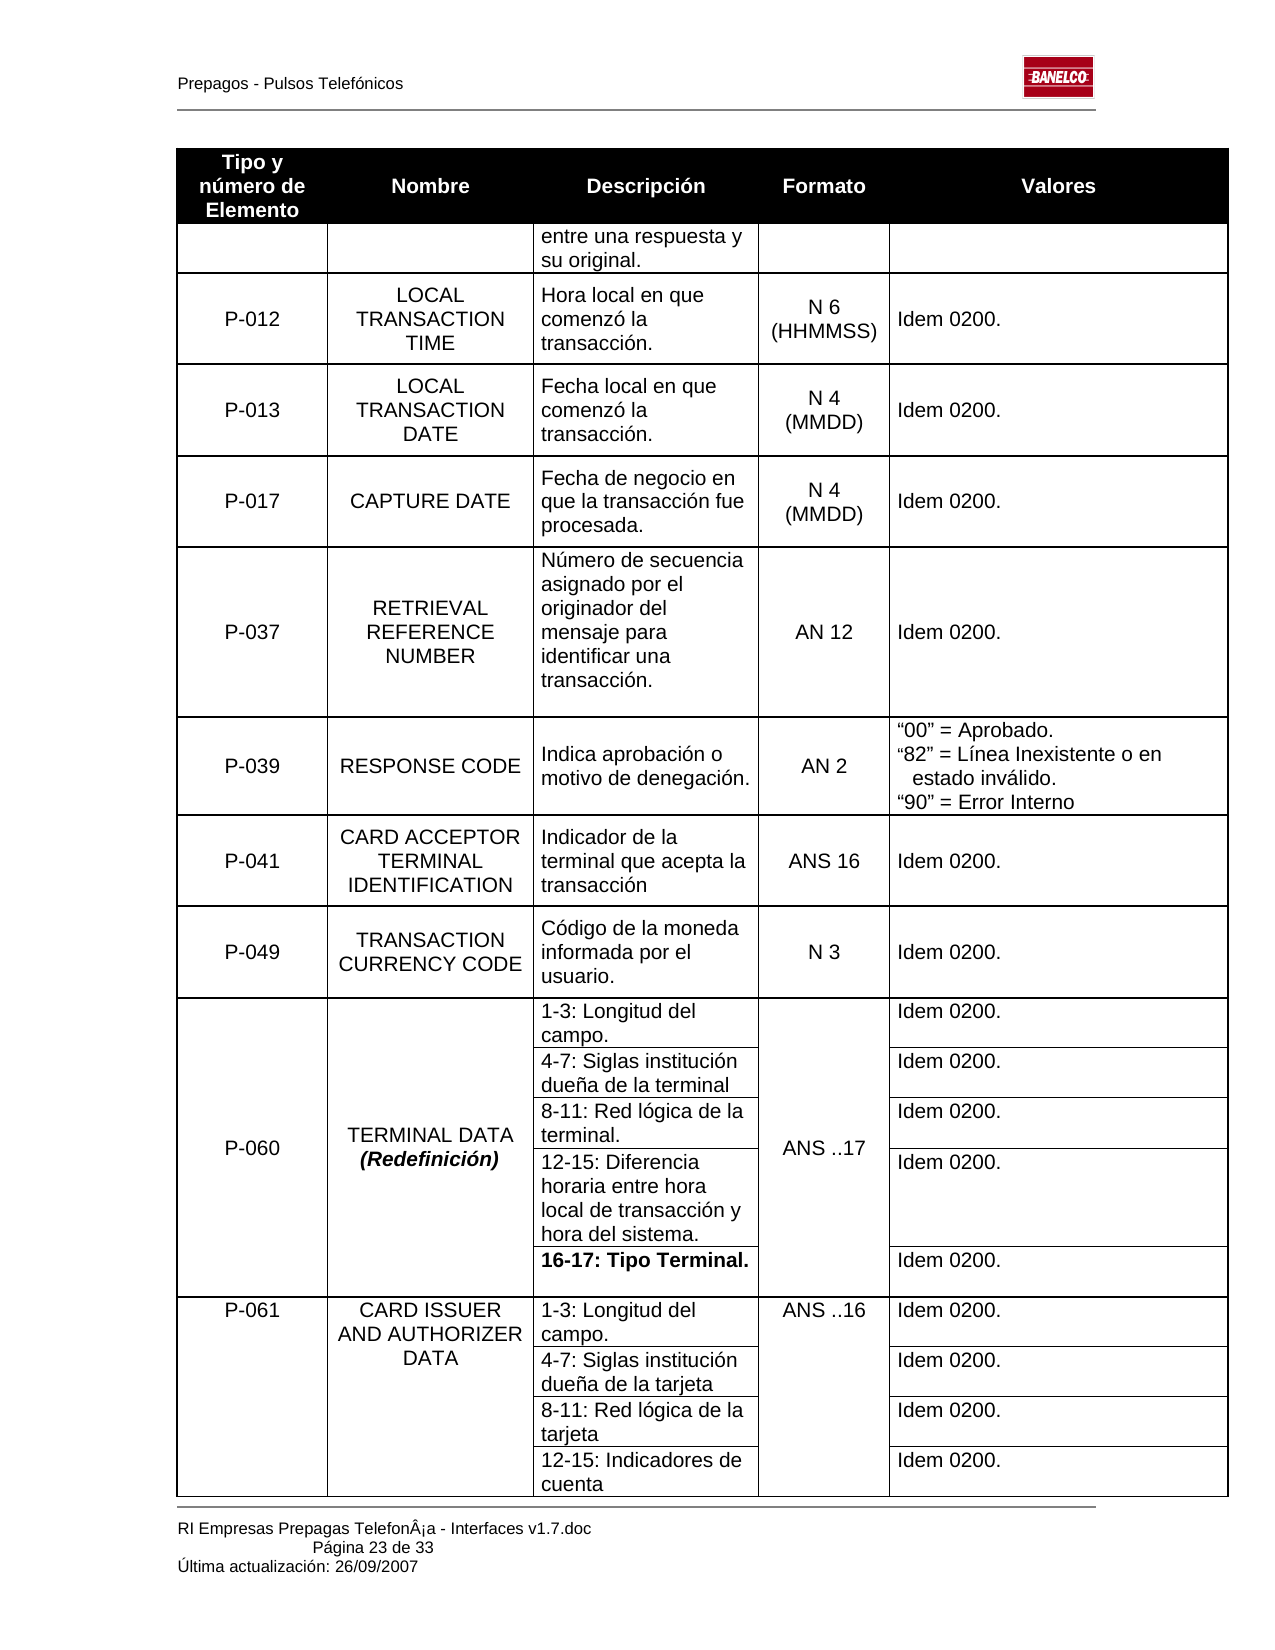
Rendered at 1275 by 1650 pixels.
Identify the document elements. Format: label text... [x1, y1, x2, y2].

table_cell N 4 (MMDD) [759, 457, 889, 546]
table_cell N 3 [759, 907, 889, 997]
table_cell P-060 [178, 999, 327, 1296]
picture [1022, 55, 1095, 99]
table_cell Idem 0200. [890, 457, 1227, 546]
table_cell entre una respuesta y su original. [534, 224, 758, 272]
table_cell 4-7: Siglas institución dueña de la tarjeta [534, 1347, 758, 1396]
table_cell Idem 0200. [890, 1298, 1227, 1346]
table_cell [328, 224, 533, 272]
table_cell 4-7: Siglas institución dueña de la terminal [534, 1048, 758, 1097]
table_cell Código de la moneda informada por el usuario. [534, 907, 758, 997]
table_cell LOCAL TRANSACTION DATE [328, 365, 533, 454]
table_cell ANS ..16 [759, 1298, 889, 1496]
table_cell 1-3: Longitud del campo. [534, 999, 758, 1047]
table_cell Fecha local en que comenzó la transacción. [534, 365, 758, 454]
table_cell 16-17: Tipo Terminal. [534, 1247, 758, 1296]
table_cell 1-3: Longitud del campo. [534, 1298, 758, 1346]
table_cell 8-11: Red lógica de la terminal. [534, 1098, 758, 1148]
table_cell P-061 [178, 1298, 327, 1496]
table_cell [178, 224, 327, 272]
table_cell ANS ..17 [759, 999, 889, 1296]
table_cell Idem 0200. [890, 365, 1227, 454]
table_cell Número de secuencia asignado por el originador del mensaje para identificar una transacción. [534, 548, 758, 716]
table_cell CARD ACCEPTOR TERMINAL IDENTIFICATION [328, 816, 533, 905]
table_cell Idem 0200. [890, 1098, 1227, 1148]
table_cell “00” = Aprobado. “82” = Línea Inexistente o en estado inválido. “90” = Error Interno [890, 718, 1227, 814]
table_cell P-017 [178, 457, 327, 546]
table_cell Idem 0200. [890, 1347, 1227, 1396]
table_cell P-039 [178, 718, 327, 814]
table_cell CARD ISSUER AND AUTHORIZER DATA [328, 1298, 533, 1496]
table_cell Idem 0200. [890, 1397, 1227, 1446]
table_header Valores [890, 150, 1227, 222]
table_header Tipo y número de Elemento [178, 150, 327, 222]
table_cell Idem 0200. [890, 999, 1227, 1047]
table_cell [759, 224, 889, 272]
table_cell Idem 0200. [890, 816, 1227, 905]
table_cell P-013 [178, 365, 327, 454]
table_cell P-049 [178, 907, 327, 997]
table_cell Idem 0200. [890, 1149, 1227, 1246]
table_cell P-041 [178, 816, 327, 905]
table_cell N 4 (MMDD) [759, 365, 889, 454]
table_cell 8-11: Red lógica de la tarjeta [534, 1397, 758, 1446]
table_cell Indica aprobación o motivo de denegación. [534, 718, 758, 814]
table_cell Fecha de negocio en que la transacción fue procesada. [534, 457, 758, 546]
table_cell N 6 (HHMMSS) [759, 274, 889, 363]
table_cell TERMINAL DATA (Redefinición) [328, 999, 533, 1296]
table_header Nombre [328, 150, 533, 222]
table_cell Idem 0200. [890, 1048, 1227, 1097]
table_cell TRANSACTION CURRENCY CODE [328, 907, 533, 997]
table_cell ANS 16 [759, 816, 889, 905]
table_cell P-037 [178, 548, 327, 716]
table_cell CAPTURE DATE [328, 457, 533, 546]
table_cell Idem 0200. [890, 274, 1227, 363]
table_header Formato [759, 150, 889, 222]
table_cell Idem 0200. [890, 907, 1227, 997]
table_cell AN 12 [759, 548, 889, 716]
table_cell RESPONSE CODE [328, 718, 533, 814]
table_cell 12-15: Indicadores de cuenta [534, 1447, 758, 1496]
table_cell RETRIEVAL REFERENCE NUMBER [328, 548, 533, 716]
table_header Descripción [534, 150, 758, 222]
table_cell Hora local en que comenzó la transacción. [534, 274, 758, 363]
table_cell Idem 0200. [890, 1247, 1227, 1296]
table_cell Indicador de la terminal que acepta la transacción [534, 816, 758, 905]
table_cell LOCAL TRANSACTION TIME [328, 274, 533, 363]
table_cell Idem 0200. [890, 548, 1227, 716]
table_cell Idem 0200. [890, 1447, 1227, 1496]
table_cell 12-15: Diferencia horaria entre hora local de transacción y hora del sistema. [534, 1149, 758, 1246]
table_cell AN 2 [759, 718, 889, 814]
table_cell P-012 [178, 274, 327, 363]
table_cell [890, 224, 1227, 272]
